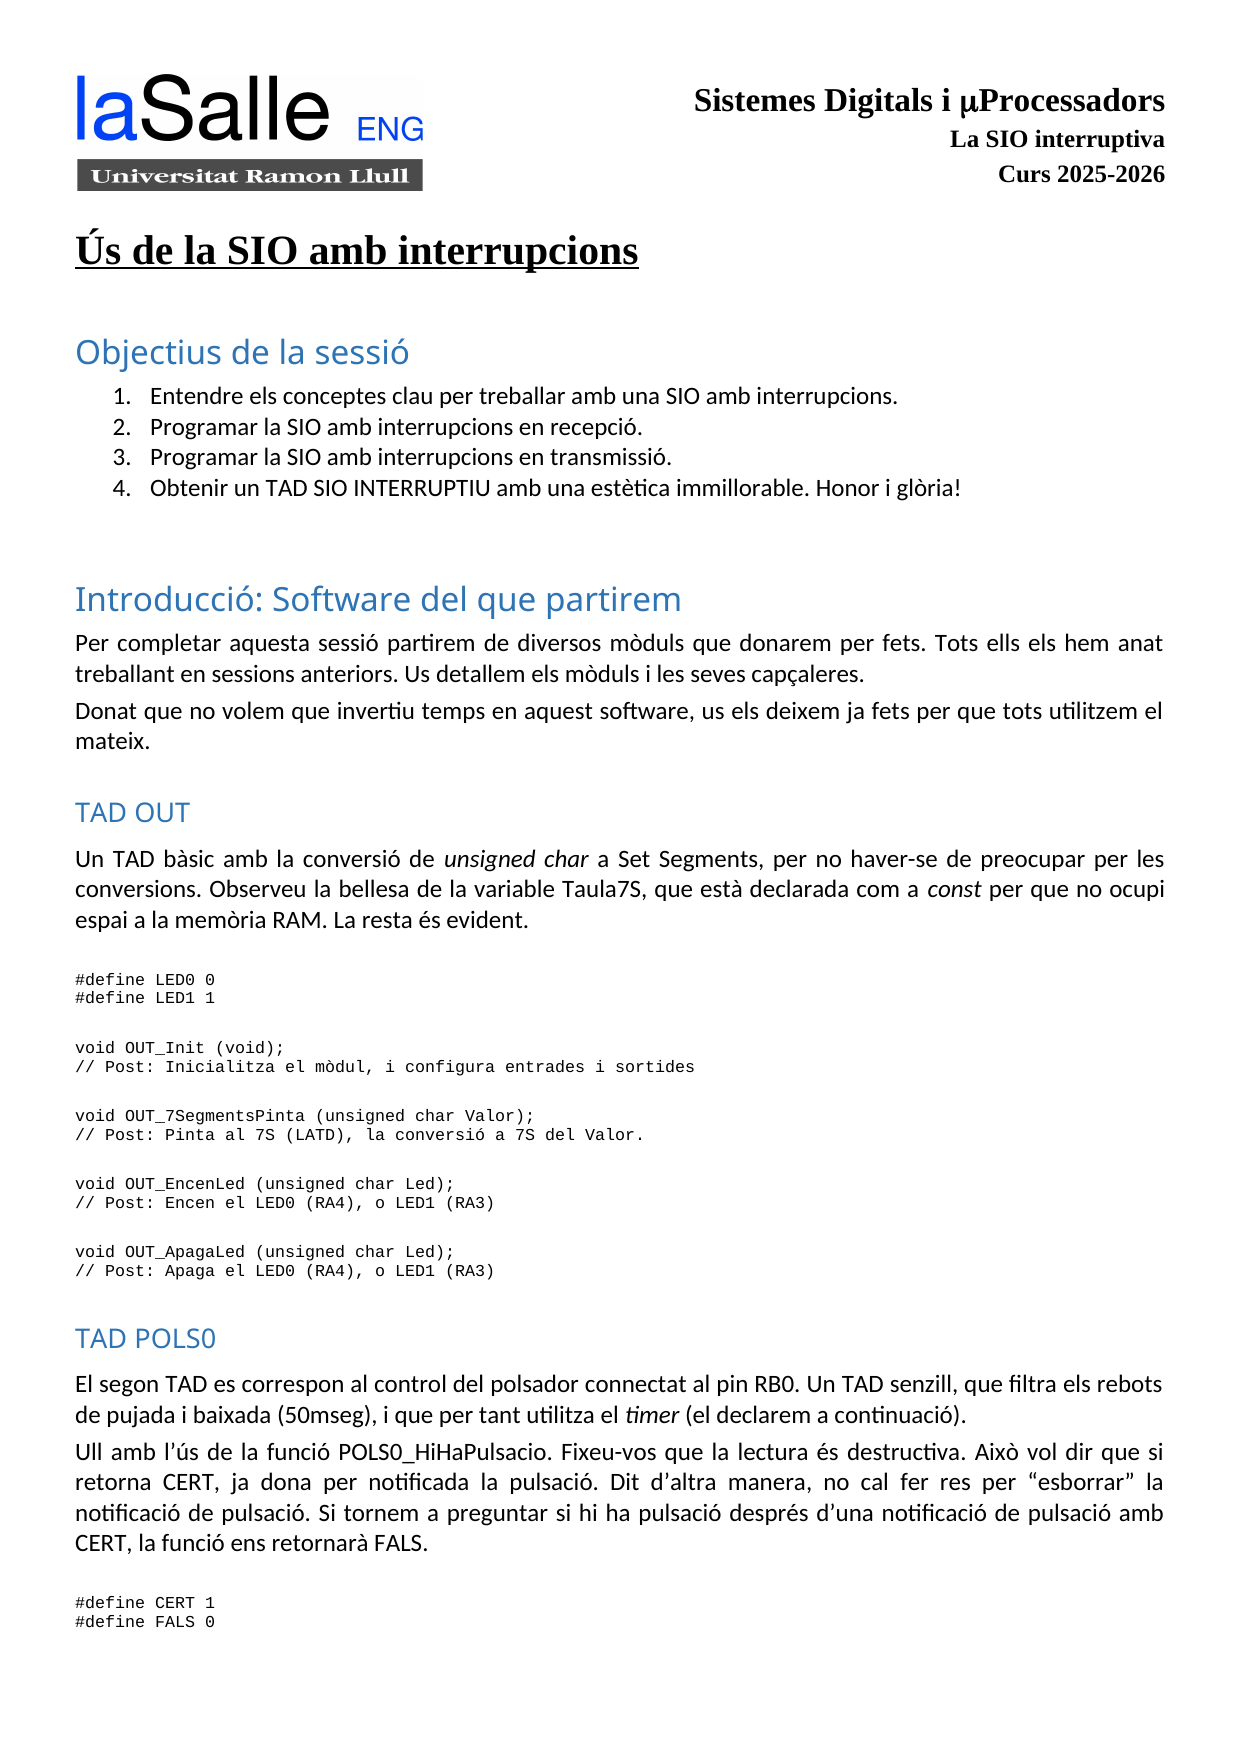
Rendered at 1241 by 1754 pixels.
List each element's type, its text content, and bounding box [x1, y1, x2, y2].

text #define CERT 1 [75, 1595, 1165, 1613]
list Programar la SIO amb interrupcions en transmissió. [112, 441, 1165, 472]
subtitle TAD OUT [75, 793, 1165, 830]
text #define LED1 1 [75, 990, 1165, 1009]
subtitle Objectius de la sessió [75, 328, 1165, 374]
list Programar la SIO amb interrupcions en recepció. [112, 411, 1165, 441]
text // Post: Inicialitza el mòdul, i configura entrades i sortides [75, 1058, 1165, 1077]
text El segon TAD es correspon al control del polsador connectat al pin RB0. Un TAD senzill, que filtra els rebots de pujada i baixada (50mseg), i que per tant utilitza el timer (el declarem a continuació). [75, 1368, 1165, 1429]
text void OUT_EncenLed (unsigned char Led); [75, 1176, 1165, 1194]
text #define FALS 0 [75, 1613, 1165, 1632]
list Obtenir un TAD SIO INTERRUPTIU amb una estètica immillorable. Honor i glòria! [112, 472, 1165, 502]
text // Post: Pinta al 7S (LATD), la conversió a 7S del Valor. [75, 1126, 1165, 1145]
text Ús de la SIO amb interrupcions [75, 225, 1165, 273]
subtitle TAD POLS0 [75, 1319, 1165, 1356]
list Entendre els conceptes clau per treballar amb una SIO amb interrupcions. [112, 380, 1165, 411]
text Ull amb l’ús de la funció POLS0_HiHaPulsacio. Fixeu-vos que la lectura és destructiva. Això vol dir que si retorna CERT, ja dona per notificada la pulsació. Dit d’altra manera, no cal fer res per “esborrar” la notificació de pulsació. Si tornem a preguntar si hi ha pulsació després d’una notificació de pulsació amb CERT, la funció ens retornarà FALS. [75, 1436, 1165, 1558]
picture [77, 74, 423, 192]
text void OUT_Init (void); [75, 1039, 1165, 1058]
text void OUT_7SegmentsPinta (unsigned char Valor); [75, 1107, 1165, 1126]
text Introducció: Software del que partirem [75, 576, 1165, 621]
text #define LED0 0 [75, 971, 1165, 990]
text // Post: Encen el LED0 (RA4), o LED1 (RA3) [75, 1194, 1165, 1213]
text Per completar aquesta sessió partirem de diversos mòduls que donarem per fets. Tots ells els hem anat treballant en sessions anteriors. Us detallem els mòduls i les seves capçaleres. [75, 627, 1165, 688]
text Donat que no volem que invertiu temps en aquest software, us els deixem ja fets per que tots utilitzem el mateix. [75, 695, 1165, 756]
text // Post: Apaga el LED0 (RA4), o LED1 (RA3) [75, 1263, 1165, 1282]
text Un TAD bàsic amb la conversió de unsigned char a Set Segments, per no haver-se de preocupar per les conversions. Observeu la bellesa de la variable Taula7S, que està declarada com a const per que no ocupi espai a la memòria RAM. La resta és evident. [75, 843, 1165, 934]
text void OUT_ApagaLed (unsigned char Led); [75, 1244, 1165, 1263]
